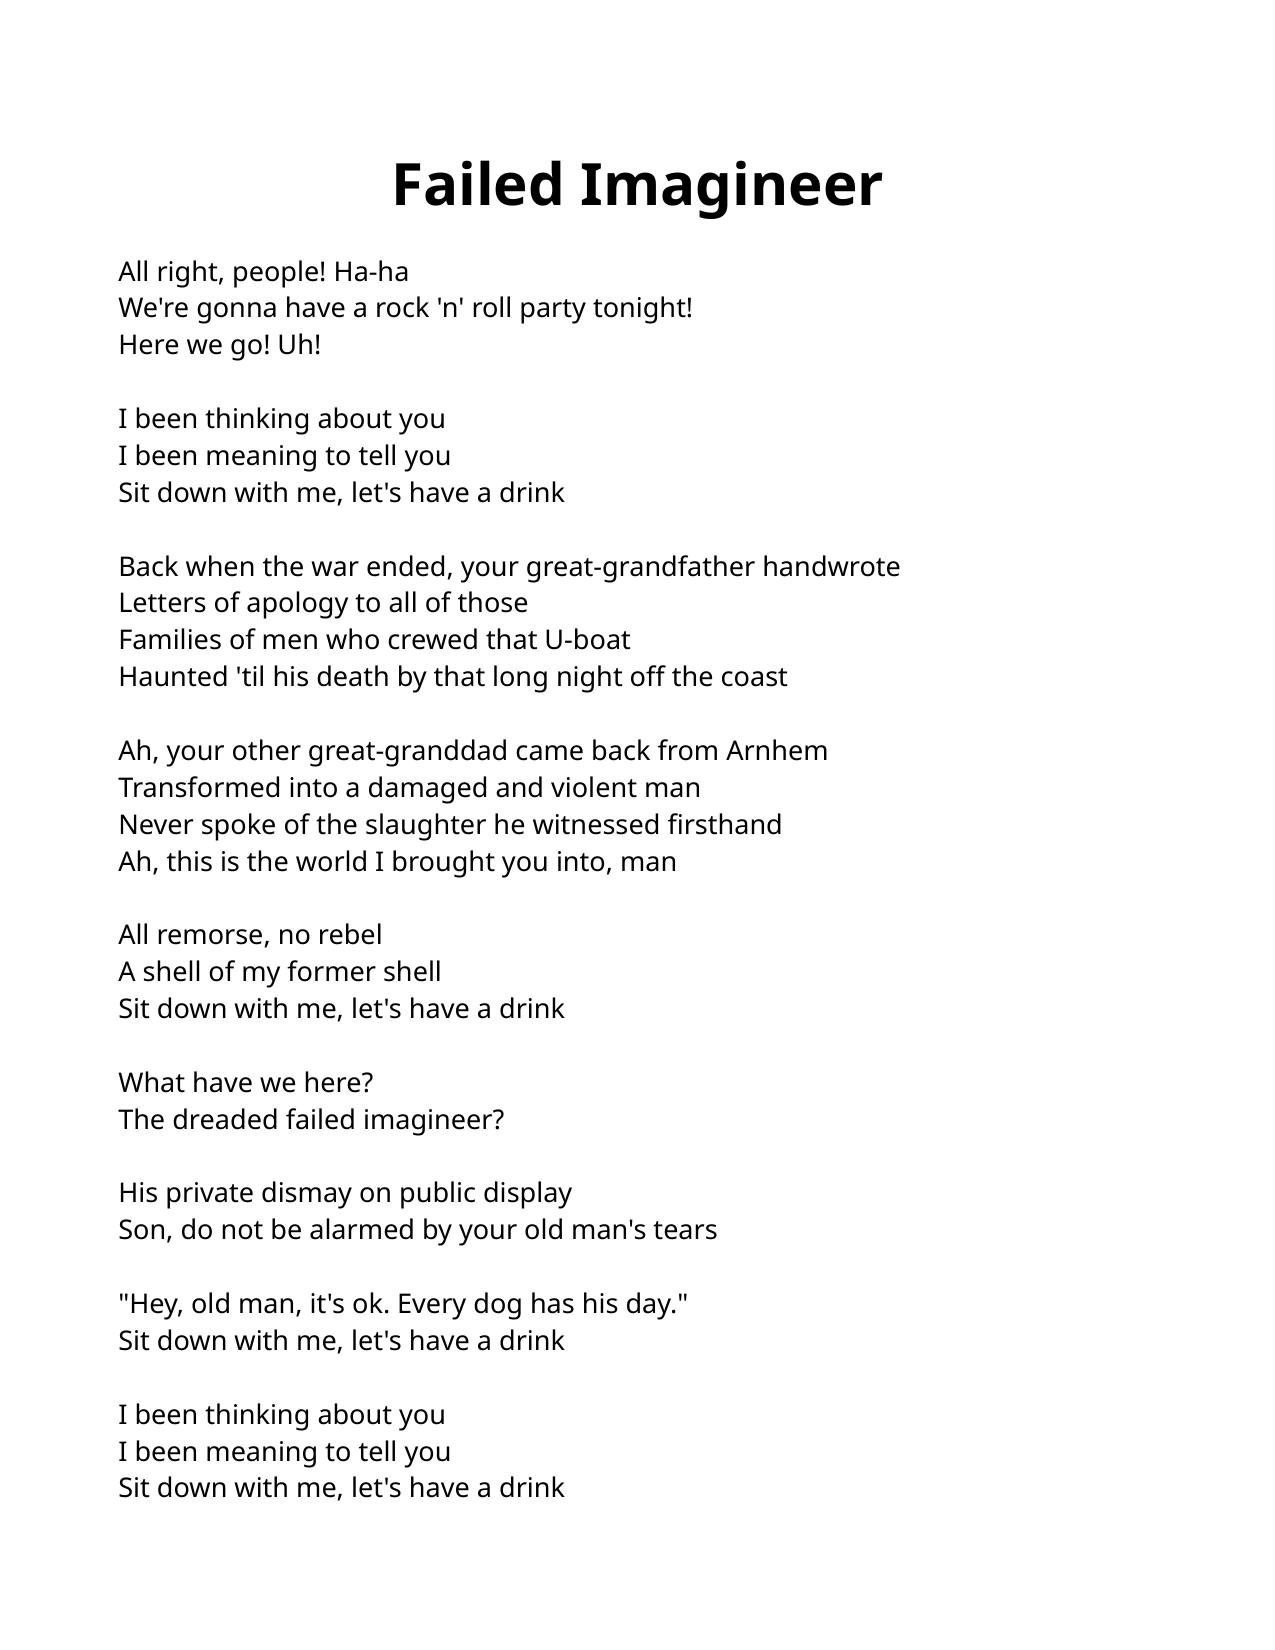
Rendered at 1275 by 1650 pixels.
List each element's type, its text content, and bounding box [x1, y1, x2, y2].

text Ah, this is the world I brought you into, man [118, 842, 1157, 879]
text Sit down with me, let's have a drink [118, 1321, 1157, 1358]
text Sit down with me, let's have a drink [118, 989, 1157, 1026]
text Letters of apology to all of those [118, 584, 1157, 621]
text Families of men who crewed that U-boat [118, 621, 1157, 658]
text Haunted 'til his death by that long night off the coast [118, 658, 1157, 694]
text I been meaning to tell you [118, 436, 1157, 473]
text Here we go! Uh! [118, 326, 1157, 363]
text All remorse, no rebel [118, 916, 1157, 953]
text Son, do not be alarmed by your old man's tears [118, 1211, 1157, 1248]
text Sit down with me, let's have a drink [118, 1469, 1157, 1506]
text "Hey, old man, it's ok. Every dog has his day." [118, 1284, 1157, 1321]
text All right, people! Ha-ha [118, 252, 1157, 289]
text I been thinking about you [118, 1395, 1157, 1432]
text A shell of my former shell [118, 953, 1157, 989]
text Back when the war ended, your great-grandfather handwrote [118, 547, 1157, 584]
text I been meaning to tell you [118, 1432, 1157, 1469]
text Never spoke of the slaughter he witnessed firsthand [118, 805, 1157, 842]
text His private dismay on public display [118, 1174, 1157, 1211]
text Sit down with me, let's have a drink [118, 473, 1157, 510]
text I been thinking about you [118, 399, 1157, 436]
text We're gonna have a rock 'n' roll party tonight! [118, 289, 1157, 326]
text The dreaded failed imagineer? [118, 1100, 1157, 1137]
text Ah, your other great-granddad came back from Arnhem [118, 731, 1157, 768]
text Transformed into a damaged and violent man [118, 768, 1157, 805]
text What have we here? [118, 1063, 1157, 1100]
